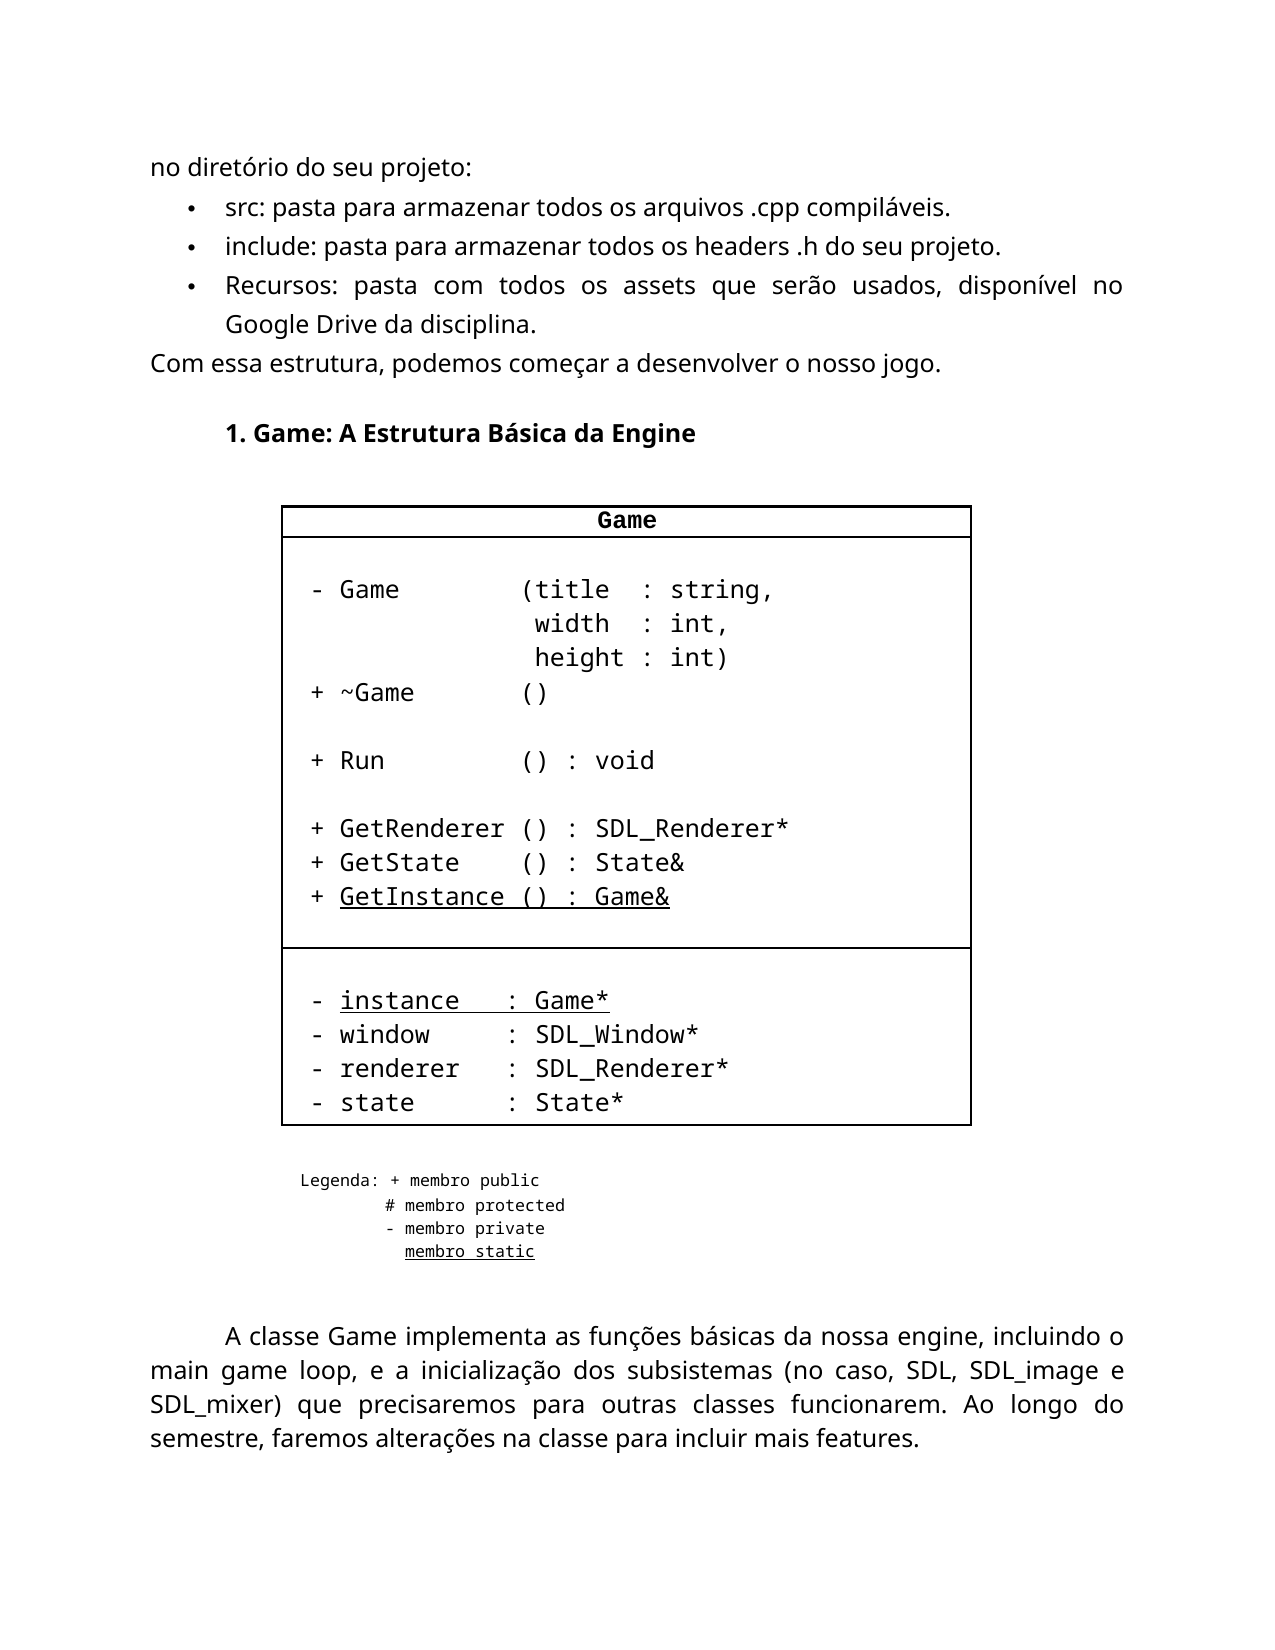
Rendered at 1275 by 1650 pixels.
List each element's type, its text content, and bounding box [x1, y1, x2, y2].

list include: pasta para armazenar todos os headers .h do seu projeto. [187, 228, 1125, 262]
text Legenda: + membro public [150, 1160, 1125, 1194]
text # membro protected [150, 1194, 1125, 1217]
table_header Game [283, 508, 970, 536]
text no diretório do seu projeto: [150, 150, 1125, 184]
table_cell - instance : Game* - window : SDL_Window* - renderer : SDL_Renderer* - state : State* [283, 949, 970, 1124]
table_cell - Game (title : string, width : int, height : int) + ~Game () + Run () : void + GetRenderer () : SDL_Renderer* + GetState () : State& + GetInstance () : Game& [283, 538, 970, 947]
list src: pasta para armazenar todos os arquivos .cpp compiláveis. [187, 189, 1125, 223]
text - membro private [150, 1217, 1125, 1239]
list 1. Game: A Estrutura Básica da Engine [187, 415, 1125, 449]
list Recursos: pasta com todos os assets que serão usados, disponível no Google Drive da disciplina. [187, 267, 1125, 341]
text membro static [150, 1239, 1125, 1262]
text A classe Game implementa as funções básicas da nossa engine, incluindo o main game loop, e a inicialização dos subsistemas (no caso, SDL, SDL_image e SDL_mixer) que precisaremos para outras classes funcionarem. Ao longo do semestre, faremos alterações na classe para incluir mais features. [150, 1319, 1125, 1455]
text Com essa estrutura, podemos começar a desenvolver o nosso jogo. [150, 346, 1125, 380]
